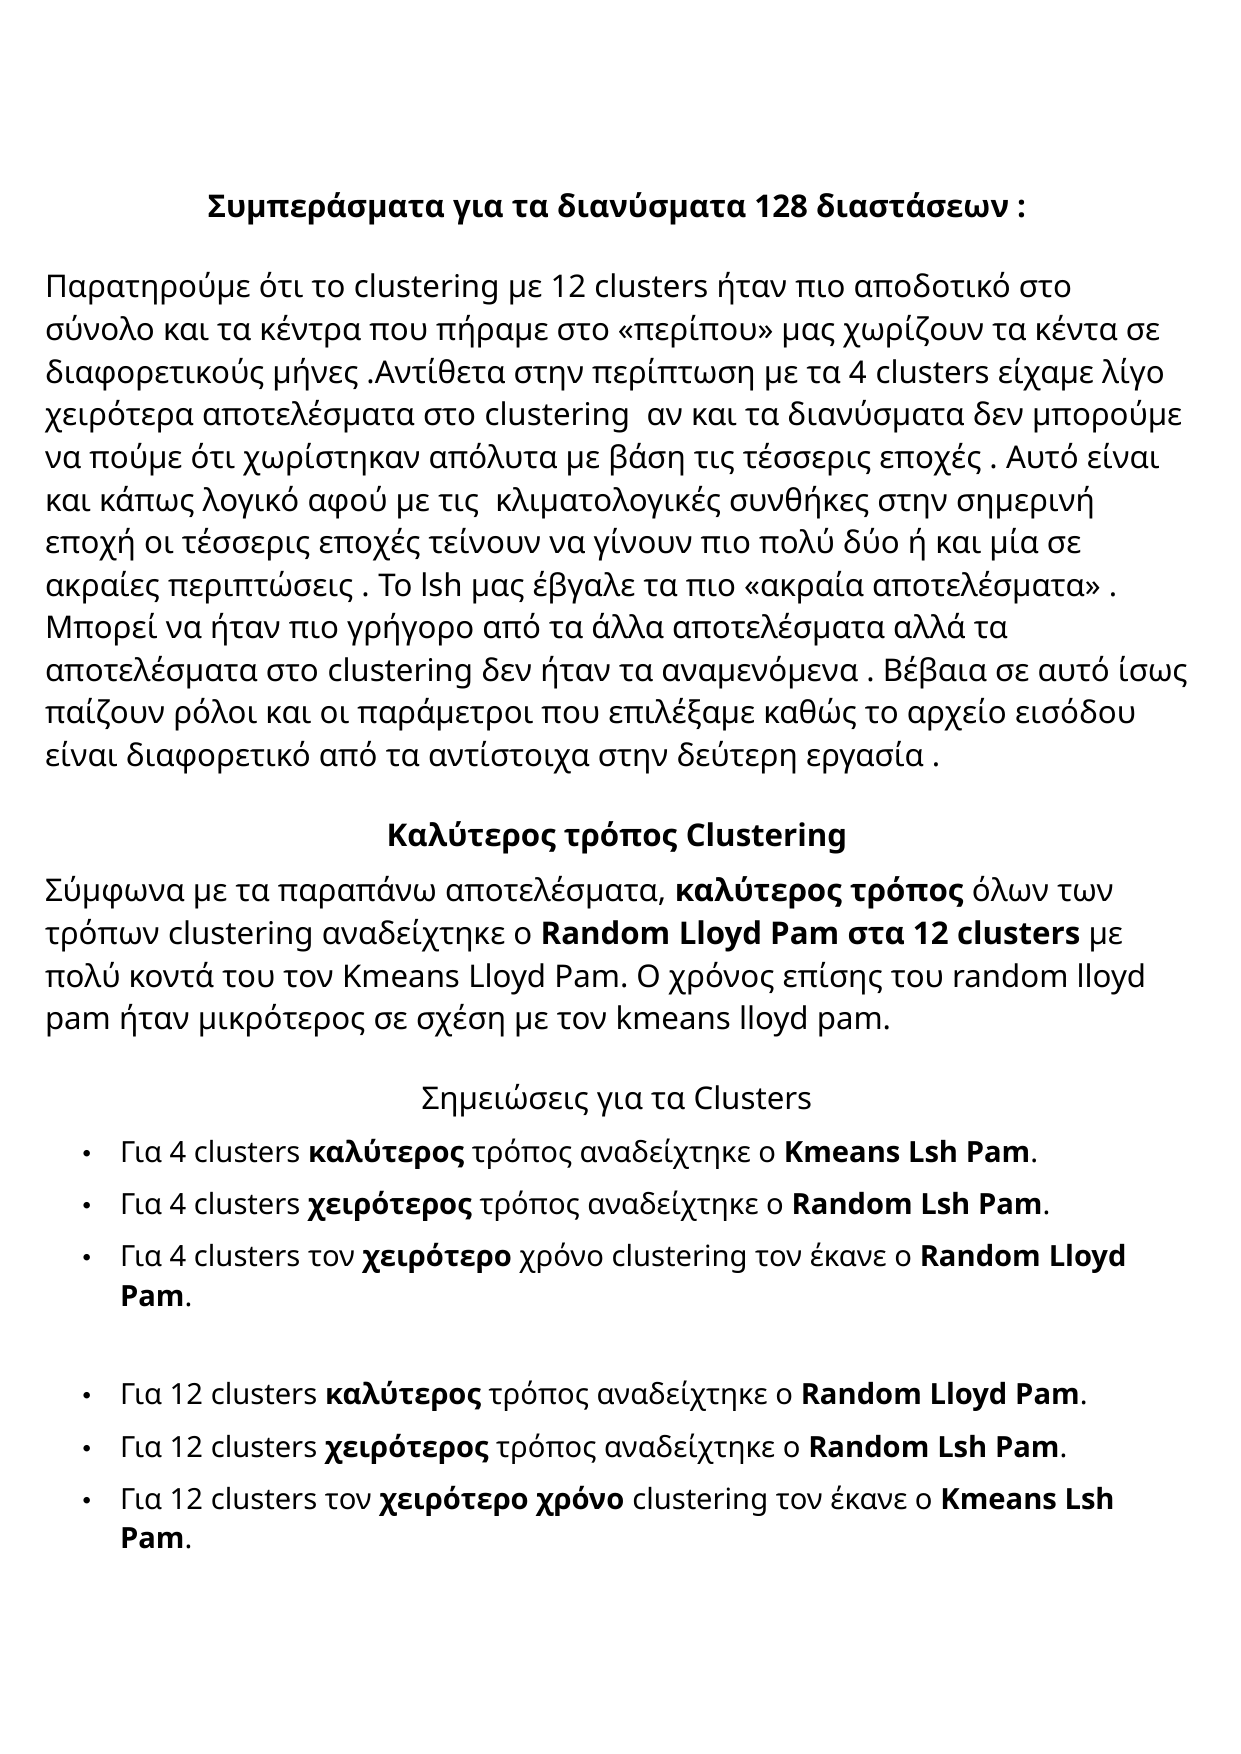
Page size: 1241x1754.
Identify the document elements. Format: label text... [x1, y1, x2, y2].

list Για 12 clusters καλύτερος τρόπος αναδείχτηκε ο Random Lloyd Pam. [82, 1374, 1189, 1413]
list Για 4 clusters χειρότερος τρόπος αναδείχτηκε ο Random Lsh Pam. [82, 1183, 1189, 1223]
subtitle Συμπεράσματα για τα διανύσματα 128 διαστάσεων : [45, 184, 1189, 227]
subtitle Σημειώσεις για τα Clusters [45, 1076, 1189, 1119]
list Για 4 clusters καλύτερος τρόπος αναδείχτηκε ο Kmeans Lsh Pam. [82, 1131, 1189, 1171]
list Για 4 clusters τον χειρότερο χρόνο clustering τον έκανε ο Random Lloyd Pam. [82, 1236, 1189, 1315]
text Σύμφωνα με τα παραπάνω αποτελέσματα, καλύτερος τρόπος όλων των τρόπων clustering αναδείχτηκε ο Random Lloyd Pam στα 12 clusters με πολύ κοντά του τον Kmeans Lloyd Pam. Ο χρόνος επίσης του random lloyd pam ήταν μικρότερος σε σχέση με τον kmeans lloyd pam. [45, 868, 1189, 1039]
subtitle Καλύτερος τρόπος Clustering [45, 813, 1189, 856]
list Για 12 clusters χειρότερος τρόπος αναδείχτηκε ο Random Lsh Pam. [82, 1426, 1189, 1466]
subtitle Παρατηρούμε ότι το clustering με 12 clusters ήταν πιο αποδοτικό στο σύνολο και τα κέντρα που πήραμε στο «περίπου» μας χωρίζουν τα κέντα σε διαφορετικούς μήνες .Αντίθετα στην περίπτωση με τα 4 clusters είχαμε λίγο χειρότερα αποτελέσματα στο clustering αν και τα διανύσματα δεν μπορούμε να πούμε ότι χωρίστηκαν απόλυτα με βάση τις τέσσερις εποχές . Αυτό είναι και κάπως λογικό αφού με τις κλιματολογικές συνθήκες στην σημερινή εποχή οι τέσσερις εποχές τείνουν να γίνουν πιο πολύ δύο ή και μία σε ακραίες περιπτώσεις . To lsh μας έβγαλε τα πιο «ακραία αποτελέσματα» . Μπορεί να ήταν πιο γρήγορο από τα άλλα αποτελέσματα αλλά τα αποτελέσματα στο clustering δεν ήταν τα αναμενόμενα . Βέβαια σε αυτό ίσως παίζουν ρόλοι και οι παράμετροι που επιλέξαμε καθώς το αρχείο εισόδου είναι διαφορετικό από τα αντίστοιχα στην δεύτερη εργασία . [45, 264, 1189, 776]
list Για 12 clusters τον χειρότερο χρόνο clustering τον έκανε ο Kmeans Lsh Pam. [82, 1478, 1189, 1557]
